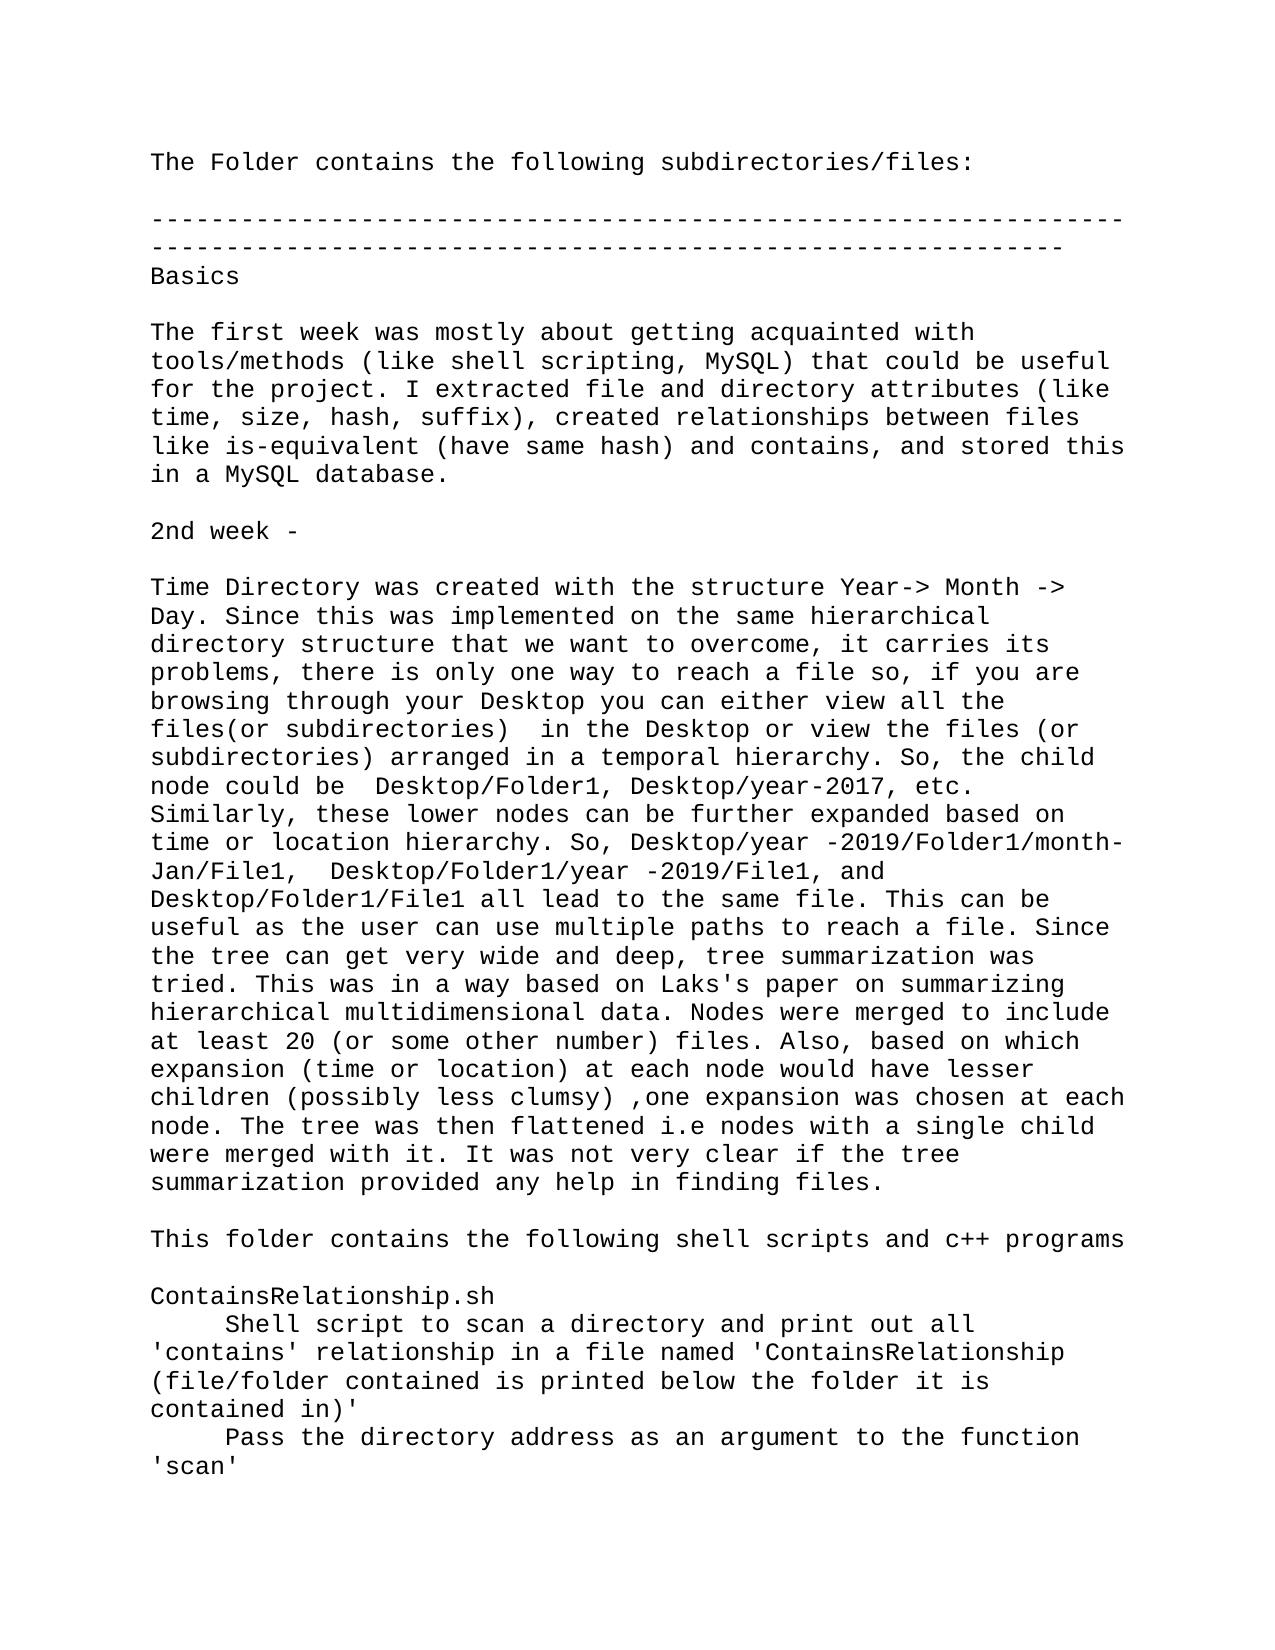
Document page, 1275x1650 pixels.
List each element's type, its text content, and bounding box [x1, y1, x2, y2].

text Shell script to scan a directory and print out all 'contains' relationship in a file named 'ContainsRelationship (file/folder contained is printed below the folder it is contained in)' [150, 1312, 1125, 1425]
text 2nd week - [150, 518, 1125, 547]
text ------------------------------------------------------------------------------------------------------------------------------ [150, 207, 1125, 263]
text The first week was mostly about getting acquainted with tools/methods (like shell scripting, MySQL) that could be useful for the project. I extracted file and directory attributes (like time, size, hash, suffix), created relationships between files like is-equivalent (have same hash) and contains, and stored this in a MySQL database. [150, 320, 1125, 490]
text Basics [150, 263, 1125, 292]
text ContainsRelationship.sh [150, 1283, 1125, 1312]
text Time Directory was created with the structure Year-> Month -> Day. Since this was implemented on the same hierarchical directory structure that we want to overcome, it carries its problems, there is only one way to reach a file so, if you are browsing through your Desktop you can either view all the files(or subdirectories) in the Desktop or view the files (or subdirectories) arranged in a temporal hierarchy. So, the child node could be Desktop/Folder1, Desktop/year-2017, etc. Similarly, these lower nodes can be further expanded based on time or location hierarchy. So, Desktop/year -2019/Folder1/month-Jan/File1, Desktop/Folder1/year -2019/File1, and Desktop/Folder1/File1 all lead to the same file. This can be useful as the user can use multiple paths to reach a file. Since the tree can get very wide and deep, tree summarization was tried. This was in a way based on Laks's paper on summarizing hierarchical multidimensional data. Nodes were merged to include at least 20 (or some other number) files. Also, based on which expansion (time or location) at each node would have lesser children (possibly less clumsy) ,one expansion was chosen at each node. The tree was then flattened i.e nodes with a single child were merged with it. It was not very clear if the tree summarization provided any help in finding files. [150, 575, 1125, 1198]
text Pass the directory address as an argument to the function 'scan' [150, 1425, 1125, 1482]
text This folder contains the following shell scripts and c++ programs [150, 1227, 1125, 1255]
text The Folder contains the following subdirectories/files: [150, 150, 1125, 178]
